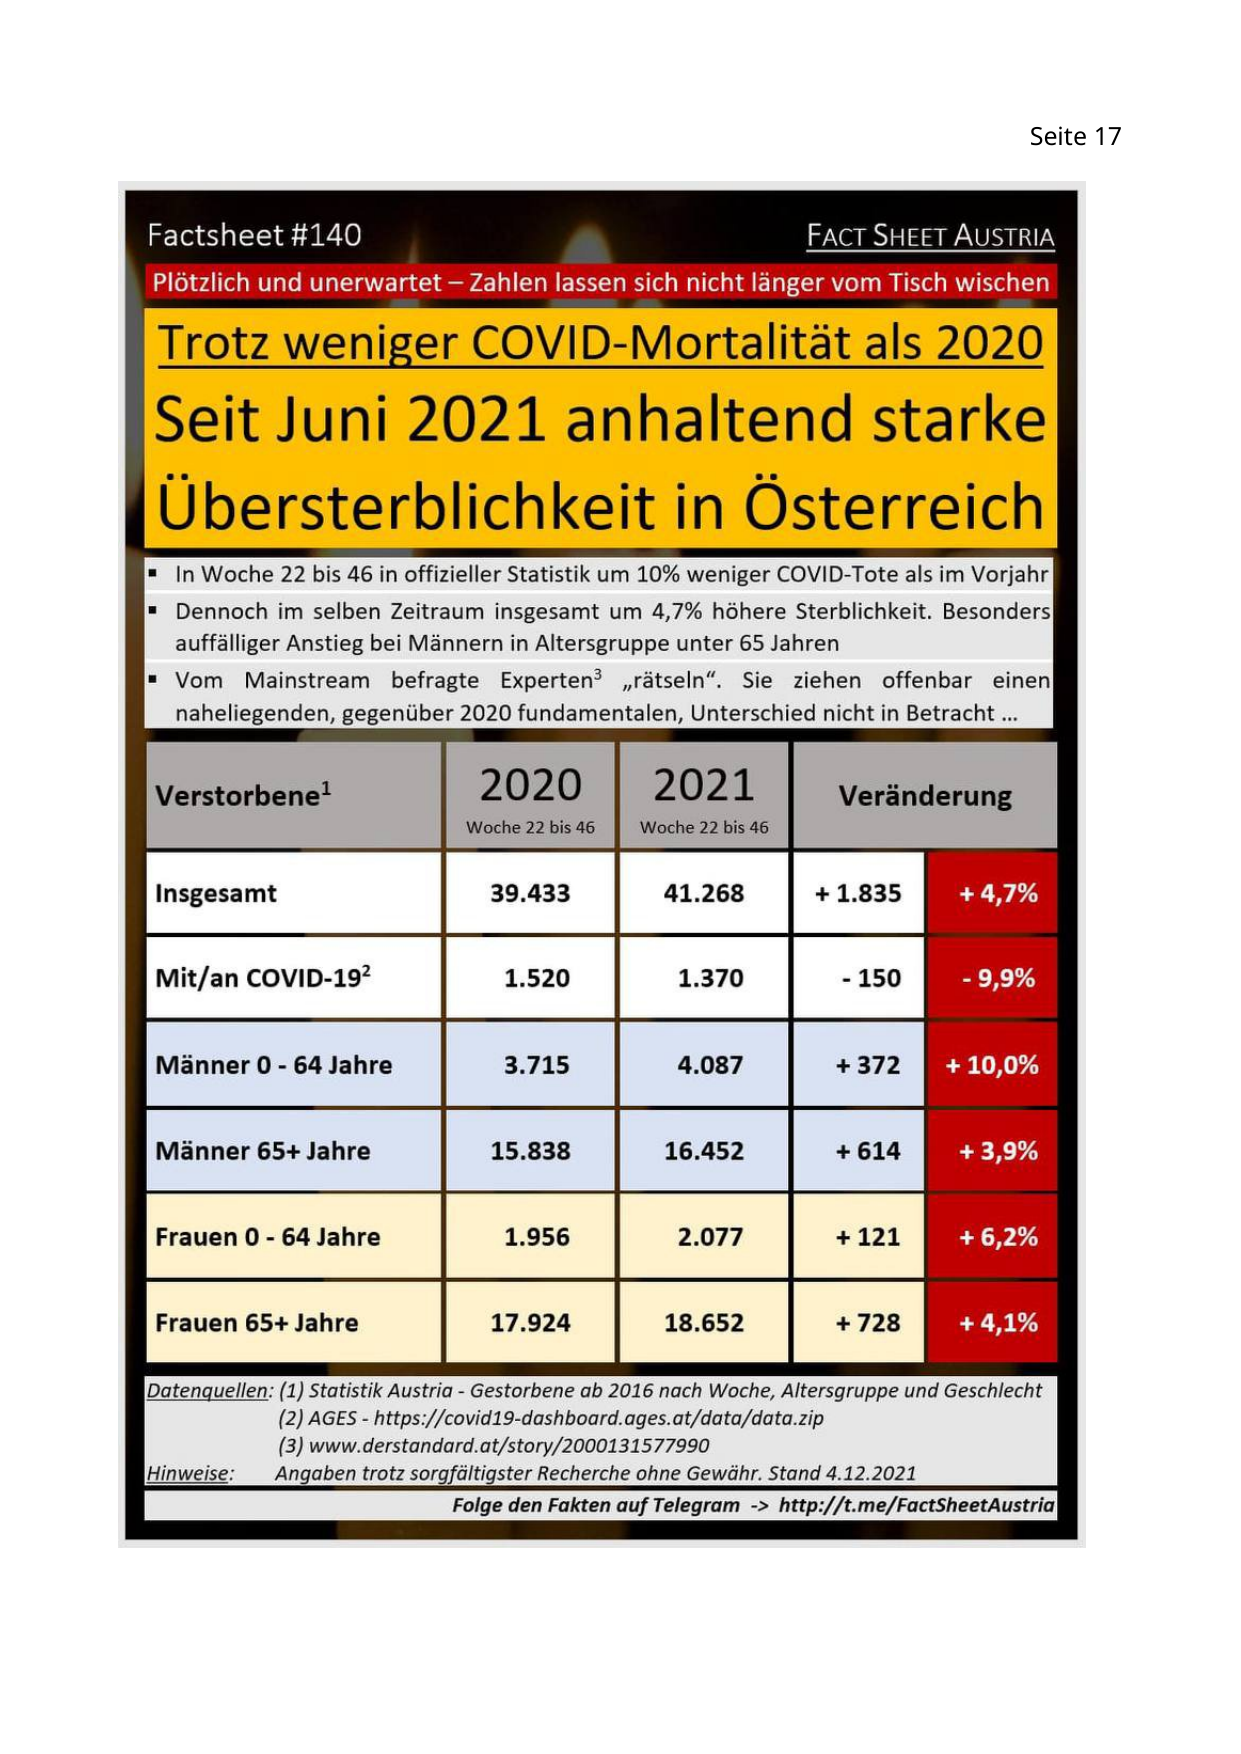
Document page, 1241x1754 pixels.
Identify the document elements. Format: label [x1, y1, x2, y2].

picture [118, 181, 1086, 1548]
